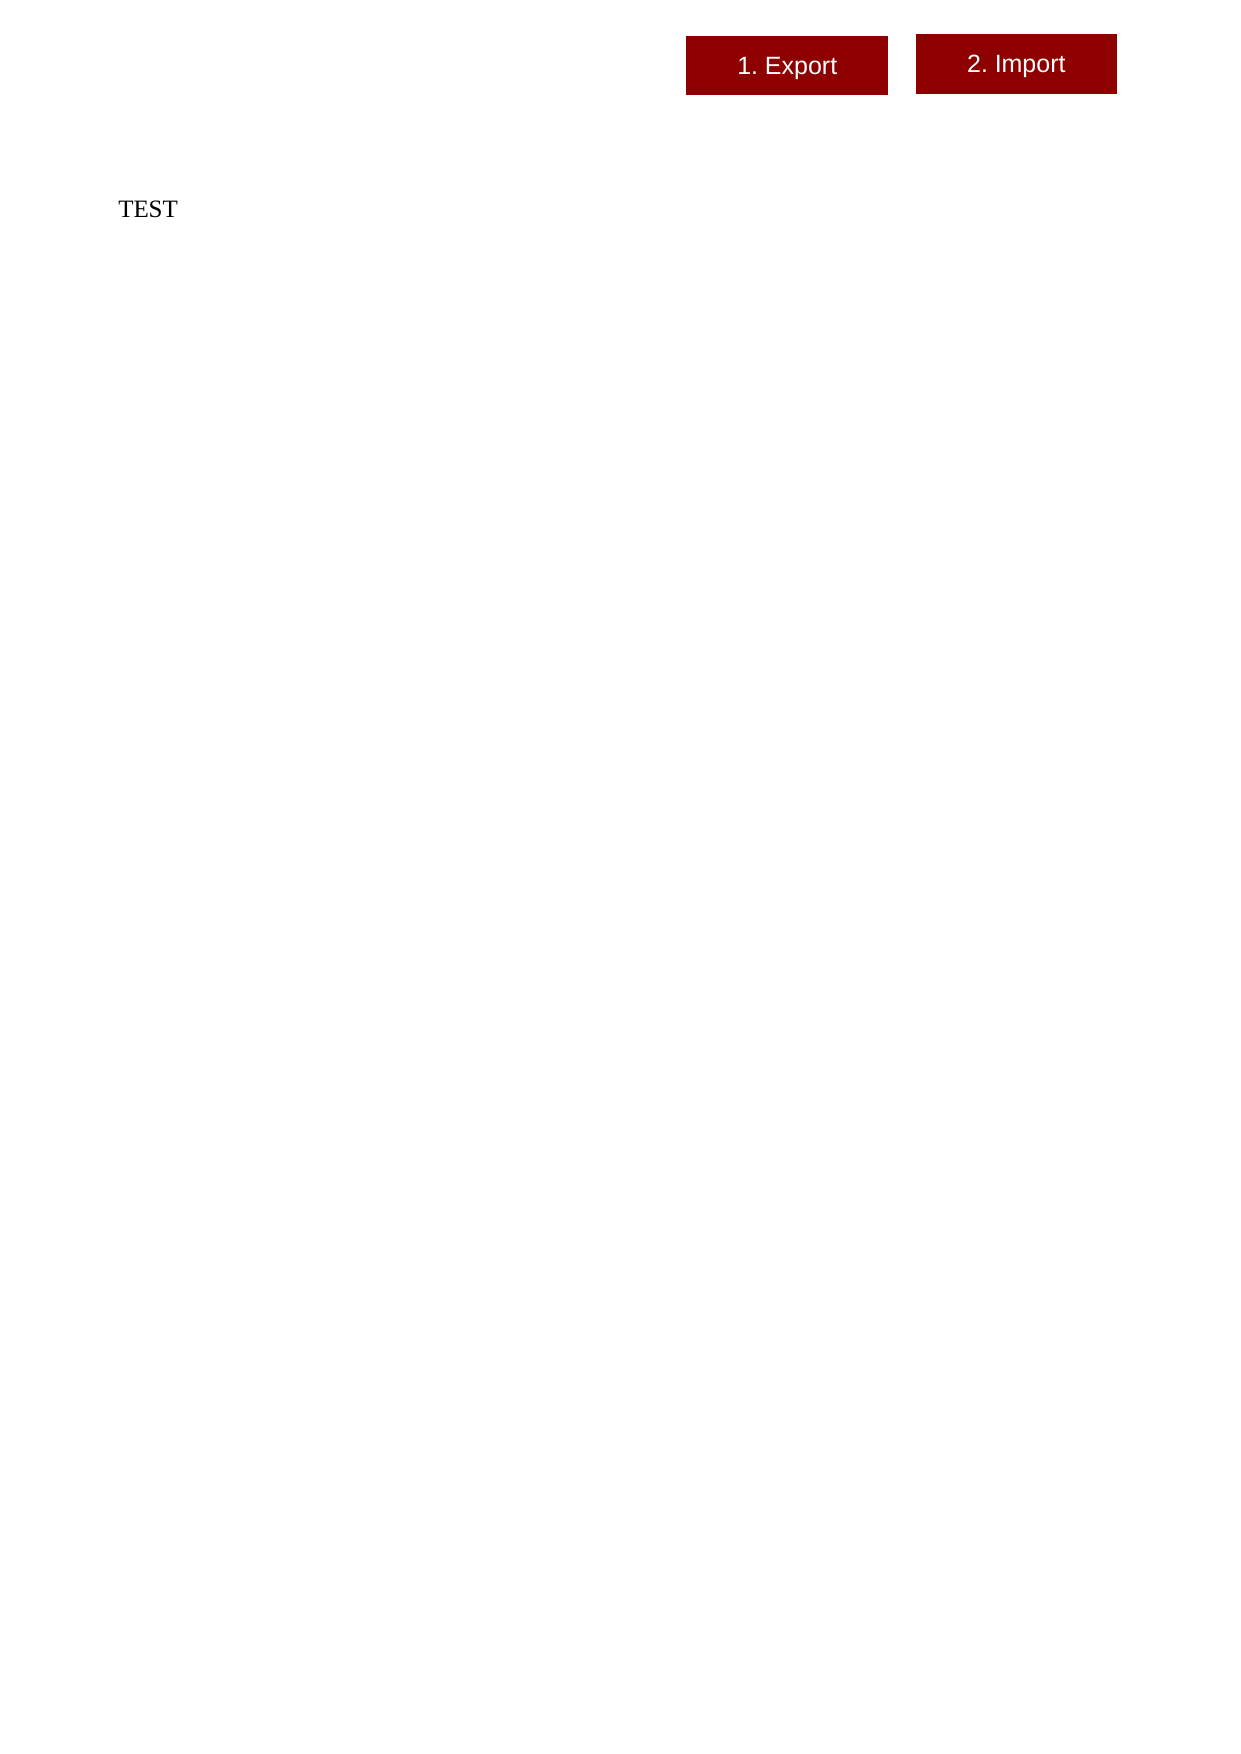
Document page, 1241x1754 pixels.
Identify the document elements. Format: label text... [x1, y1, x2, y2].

text TEST [118, 194, 1122, 223]
